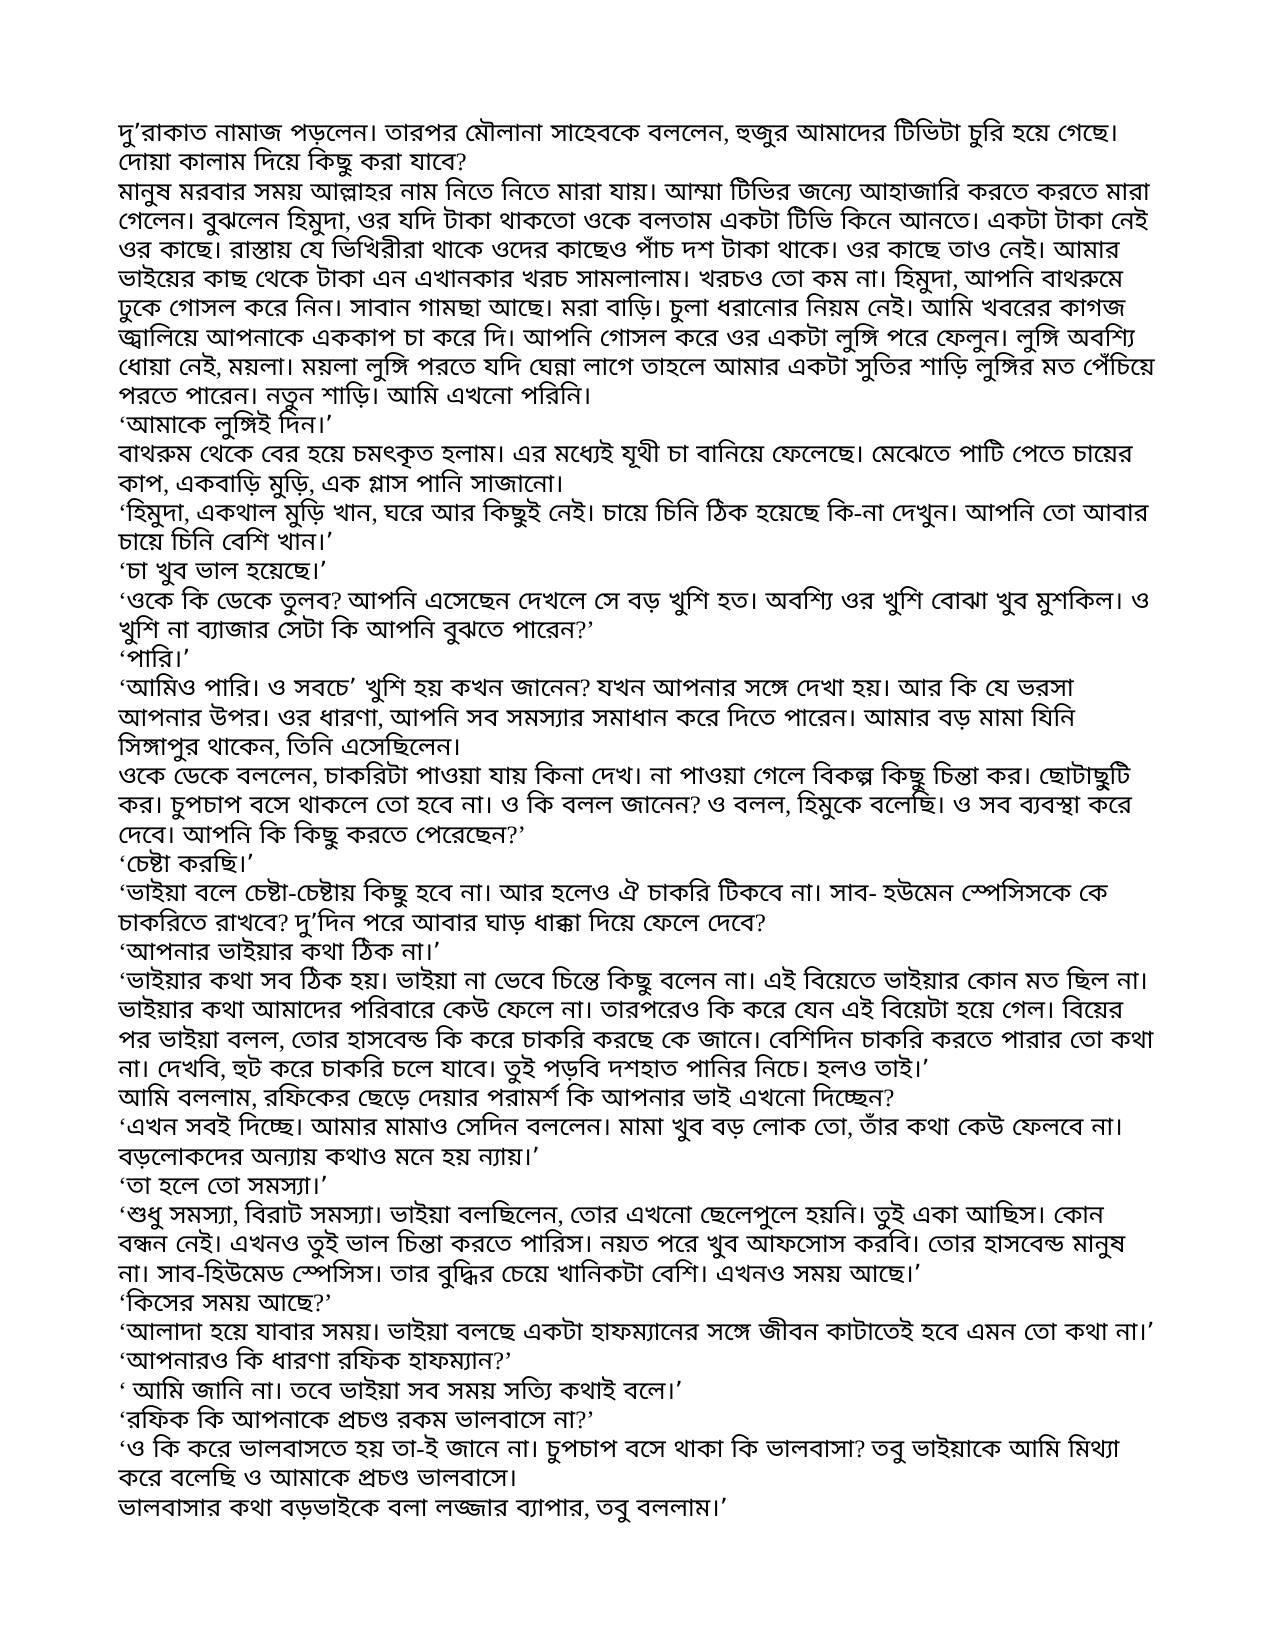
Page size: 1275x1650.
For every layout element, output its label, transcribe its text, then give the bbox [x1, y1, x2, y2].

text ‘আমাকে লুঙ্গিই দিন।’ [118, 410, 238, 439]
text ‘ও কি করে ভালবাসতে হয় তা-ই জানে না। চুপচাপ বসে থাকা কি ভালবাসা? তবু ভাইয়াকে আমি মিথ্যা করে বলেছি ও আমাকে প্রচণ্ড ভালবাসে। [118, 1434, 1157, 1493]
text ‘চা খুব ভাল হয়েছে।’ [118, 556, 1157, 586]
text ‘এখন সবই দিচ্ছে। আমার মামাও সেদিন বললেন। মামা খুব বড় লোক তো, তাঁর কথা কেউ ফেলবে না। বড়লোকদের অন্যায় কথাও মনে হয় ন্যায়।’ [118, 1112, 1157, 1171]
text ওকে ডেকে বললেন, চাকরিটা পাওয়া যায় কিনা দেখ। না পাওয়া গেলে বিকল্প কিছু চিন্তা কর। ছোটাছু্টি কর। চুপচাপ বসে থাকলে তো হবে না। ও কি বলল জানেন? ও বলল, হিমুকে বলেছি। ও সব ব্যবস্থা করে দেবে। আপনি কি কিছু করতে পেরেছেন?’ [118, 761, 1157, 849]
text ‘আপনার ভাইয়ার কথা ঠিক না।’ [118, 937, 1157, 966]
text মানুষ মরবার সময় আল্লাহর নাম নিতে নিতে মারা যায়। আম্মা টিভির জন্যে আহাজারি করতে করতে মারা গেলেন। বুঝলেন হিমুদা, ওর যদি টাকা থাকতো ওকে বলতাম একটা টিভি কিনে আনতে। একটা টাকা নেই ওর কাছে। রাস্তায় যে ভিখিরীরা থাকে ওদের কাছেও পাঁচ দশ টাকা থাকে। ওর কাছে তাও নেই। আমার ভাইয়ের কাছ থেকে টাকা এন এখানকার খরচ সামলালাম। খরচও তো কম না। হিমুদা, আপনি বাথরুমে ঢুকে গোসল করে নিন। সাবান গামছা আছে। মরা বাড়ি। চুলা ধরানোর নিয়ম নেই। আমি খবরের কাগজ জ্বালিয়ে আপনাকে এককাপ চা করে দি। আপনি গোসল করে ওর একটা লুঙ্গি পরে ফেলুন। লুঙ্গি অবশ্যি ধোয়া নেই, ময়লা। ময়লা লুঙ্গি পরতে যদি ঘেন্না লাগে তাহলে আমার একটা সুতির শাড়ি লুঙ্গির মত পেঁচিয়ে পরতে পারেন। নতুন শাড়ি। আমি এখনো পরিনি। [118, 177, 1157, 410]
text ‘আলাদা হয়ে যাবার সময়। ভাইয়া বলছে একটা হাফম্যানের সঙ্গে জীবন কাটাতেই হবে এমন তো কথা না।’ [118, 1317, 1157, 1346]
text বাথরুম থেকে বের হয়ে চমৎকৃত হলাম। এর মধ্যেই যূথী চা বানিয়ে ফেলেছে। মেঝেতে পাটি পেতে চায়ের কাপ, একবাড়ি মুড়ি, এক গ্লাস পানি সাজানো। [118, 439, 1157, 498]
text ‘পারি।’ [118, 644, 1157, 673]
text ‘ আমি জানি না। তবে ভাইয়া সব সময় সত্যি কথাই বলে।’ [118, 1376, 1157, 1405]
text দু’রাকাত নামাজ পড়লেন। তারপর মৌলানা সাহেবকে বললেন, হুজুর আমাদের টিভিটা চুরি হয়ে গেছে। দোয়া কালাম দিয়ে কিছু করা যাবে? [118, 118, 1157, 177]
text ‘ভাইয়ার কথা সব ঠিক হয়। ভাইয়া না ভেবে চিন্তে কিছু বলেন না। এই বিয়েতে ভাইয়ার কোন মত ছিল না। ভাইয়ার কথা আমাদের পরিবারে কেউ ফেলে না। তারপরেও কি করে যেন এই বিয়েটা হয়ে গেল। বিয়ের পর ভাইয়া বলল, তোর হাসবেন্ড কি করে চাকরি করছে কে জানে। বেশিদিন চাকরি করতে পারার তো কথা না। দেখবি, হুট করে চাকরি চলে যাবে। তুই পড়বি দশহাত পানির নিচে। হলও তাই।’ [118, 966, 1157, 1083]
text ভালবাসার কথা বড়ভাইকে বলা লজ্জার ব্যাপার, তবু বললাম।’ [118, 1493, 1157, 1522]
text ‘রফিক কি আপনাকে প্রচণ্ড রকম ভালবাসে না?’ [118, 1405, 1157, 1434]
text ‘আপনারও কি ধারণা রফিক হাফম্যান?’ [118, 1346, 1157, 1376]
text ‘তা হলে তো সমস্যা।’ [118, 1171, 1157, 1200]
text ‘ওকে কি ডেকে তুলব? আপনি এসেছেন দেখলে সে বড় খুশি হত। অবশ্যি ওর খুশি বোঝা খুব মুশকিল। ও খুশি না ব্যাজার সেটা কি আপনি বুঝতে পারেন?’ [118, 586, 1157, 644]
text ‘ভাইয়া বলে চেষ্টা-চেষ্টায় কিছু হবে না। আর হলেও ঐ চাকরি টিকবে না। সাব- হউমেন স্পেসিসকে কে চাকরিতে রাখবে? দু’দিন পরে আবার ঘাড় ধাক্কা দিয়ে ফেলে দেবে? [118, 878, 1157, 937]
text ‘হিমুদা, একথাল মুড়ি খান, ঘরে আর কিছুই নেই। চায়ে চিনি ঠিক হয়েছে কি-না দেখুন। আপনি তো আবার চায়ে চিনি বেশি খান।’ [118, 498, 1157, 556]
text আমি বললাম, রফিকের ছেড়ে দেয়ার পরামর্শ কি আপনার ভাই এখনো দিচ্ছেন? [118, 1083, 1157, 1112]
text ‘আমাকে লুঙ্গিই দিন।’ [230, 410, 1157, 439]
text ‘কিসের সময় আছে?’ [118, 1288, 1157, 1317]
text ‘চেষ্টা করছি।’ [118, 849, 1157, 878]
text ‘আমিও পারি। ও সবচে’ খুশি হয় কখন জানেন? যখন আপনার সঙ্গে দেখা হয়। আর কি যে ভরসা আপনার উপর। ওর ধারণা, আপনি সব সমস্যার সমাধান করে দিতে পারেন। আমার বড় মামা যিনি সিঙ্গাপুর থাকেন, তিনি এসেছিলেন। [118, 673, 1157, 761]
text ‘শুধু সমস্যা, বিরাট সমস্যা। ভাইয়া বলছিলেন, তোর এখনো ছেলেপুলে হয়নি। তুই একা আছিস। কোন বন্ধন নেই। এখনও তুই ভাল চিন্তা করতে পারিস। নয়ত পরে খুব আফসোস করবি। তোর হাসবেন্ড মানুষ না। সাব-হিউমেড স্পেসিস। তার বুদ্ধির চেয়ে খানিকটা বেশি। এখনও সময় আছে।’ [118, 1200, 1157, 1288]
